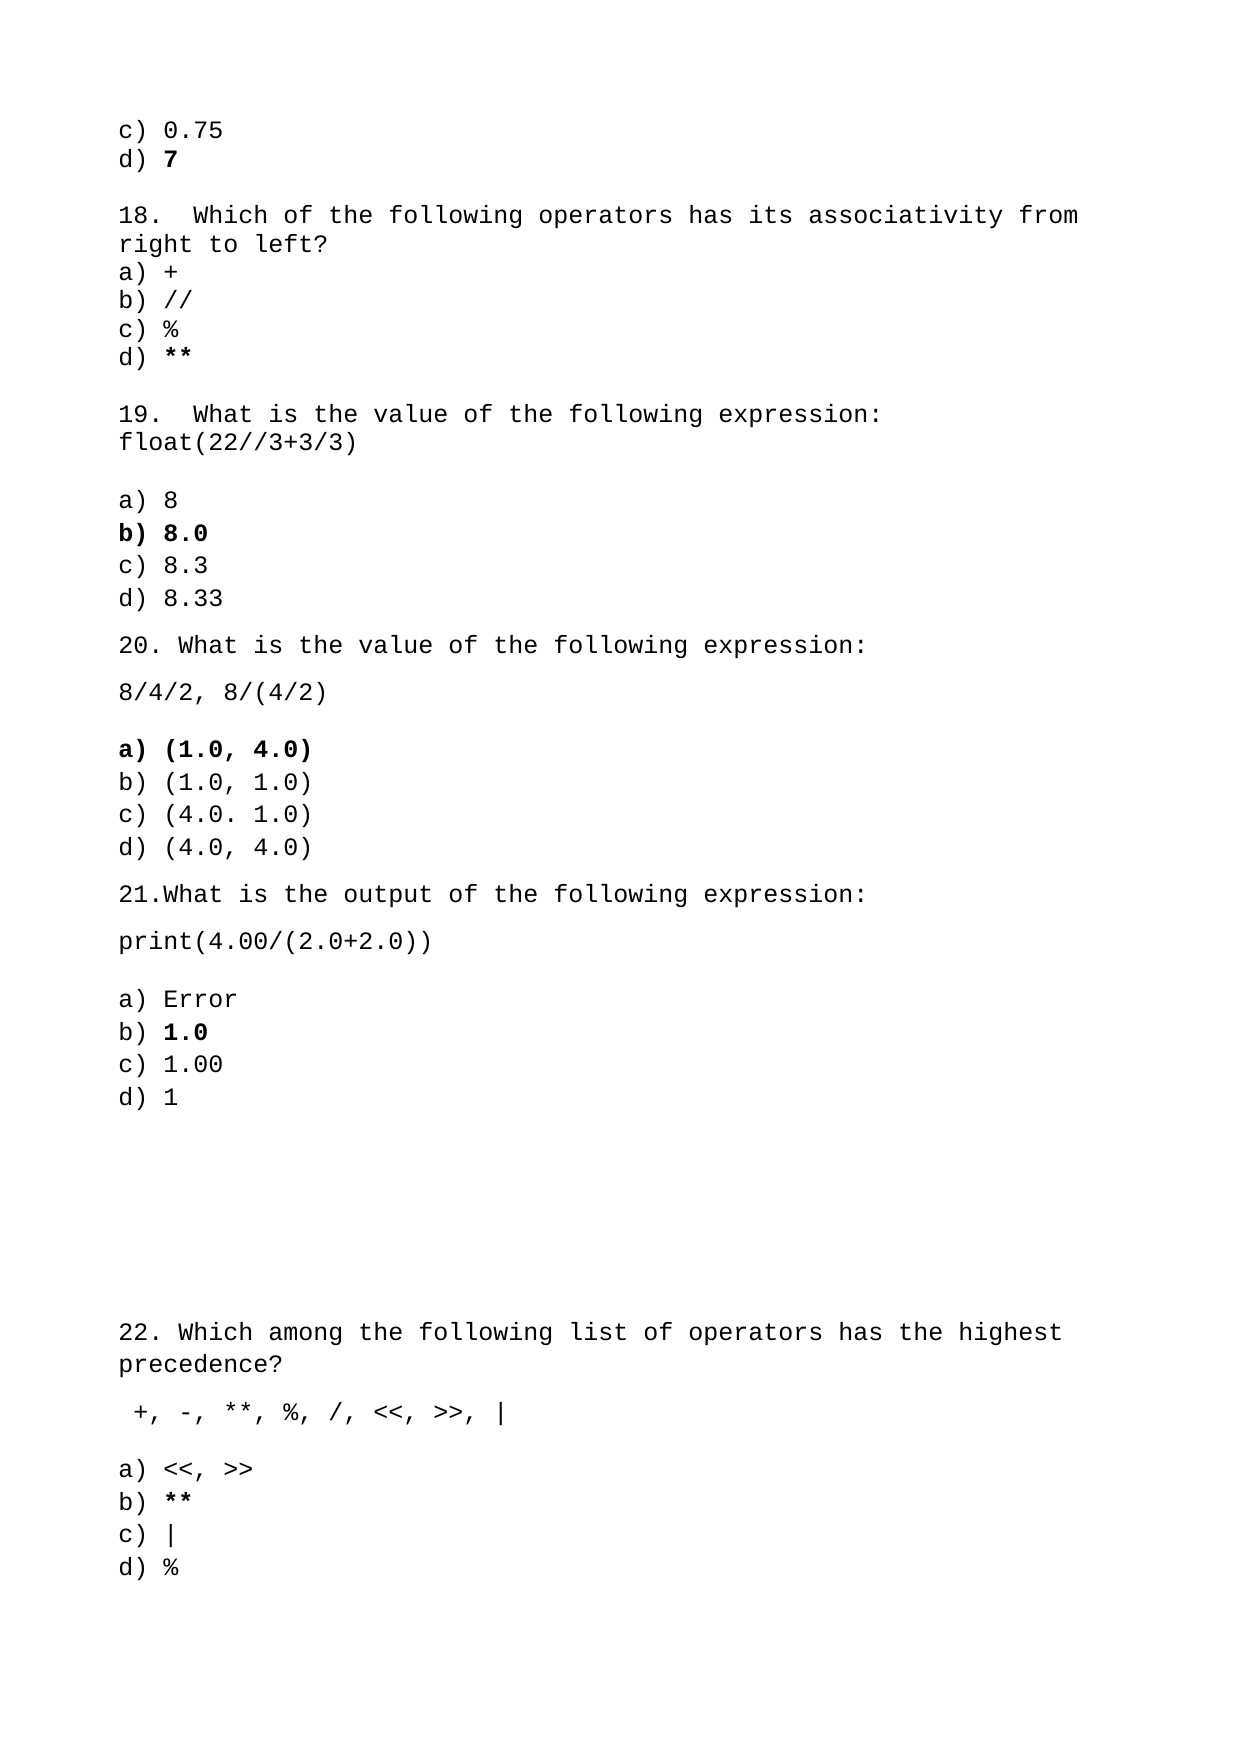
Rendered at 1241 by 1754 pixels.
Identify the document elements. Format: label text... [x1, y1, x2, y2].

text a) (1.0, 4.0) b) (1.0, 1.0) c) (4.0. 1.0) d) (4.0, 4.0) [118, 737, 1122, 863]
text 22. Which among the following list of operators has the highest precedence? [118, 1319, 1122, 1380]
text 20. What is the value of the following expression: [118, 632, 1122, 661]
text a) <<, >> b) ** c) | d) % [118, 1457, 1122, 1583]
text 18. Which of the following operators has its associativity from right to left? a) + b) // c) % d) ** [118, 203, 1122, 373]
text c) 0.75 d) 7 [118, 118, 1122, 175]
text 21.What is the output of the following expression: [118, 882, 1122, 910]
text float(22//3+3/3) [118, 430, 1122, 458]
text 8/4/2, 8/(4/2) [118, 679, 1122, 708]
text a) Error b) 1.0 c) 1.00 d) 1 [118, 987, 1122, 1112]
text a) 8 b) 8.0 c) 8.3 d) 8.33 [118, 488, 1122, 613]
text 19. What is the value of the following expression: [118, 401, 1122, 430]
text print(4.00/(2.0+2.0)) [118, 929, 1122, 957]
text +, -, **, %, /, <<, >>, | [118, 1399, 1122, 1427]
